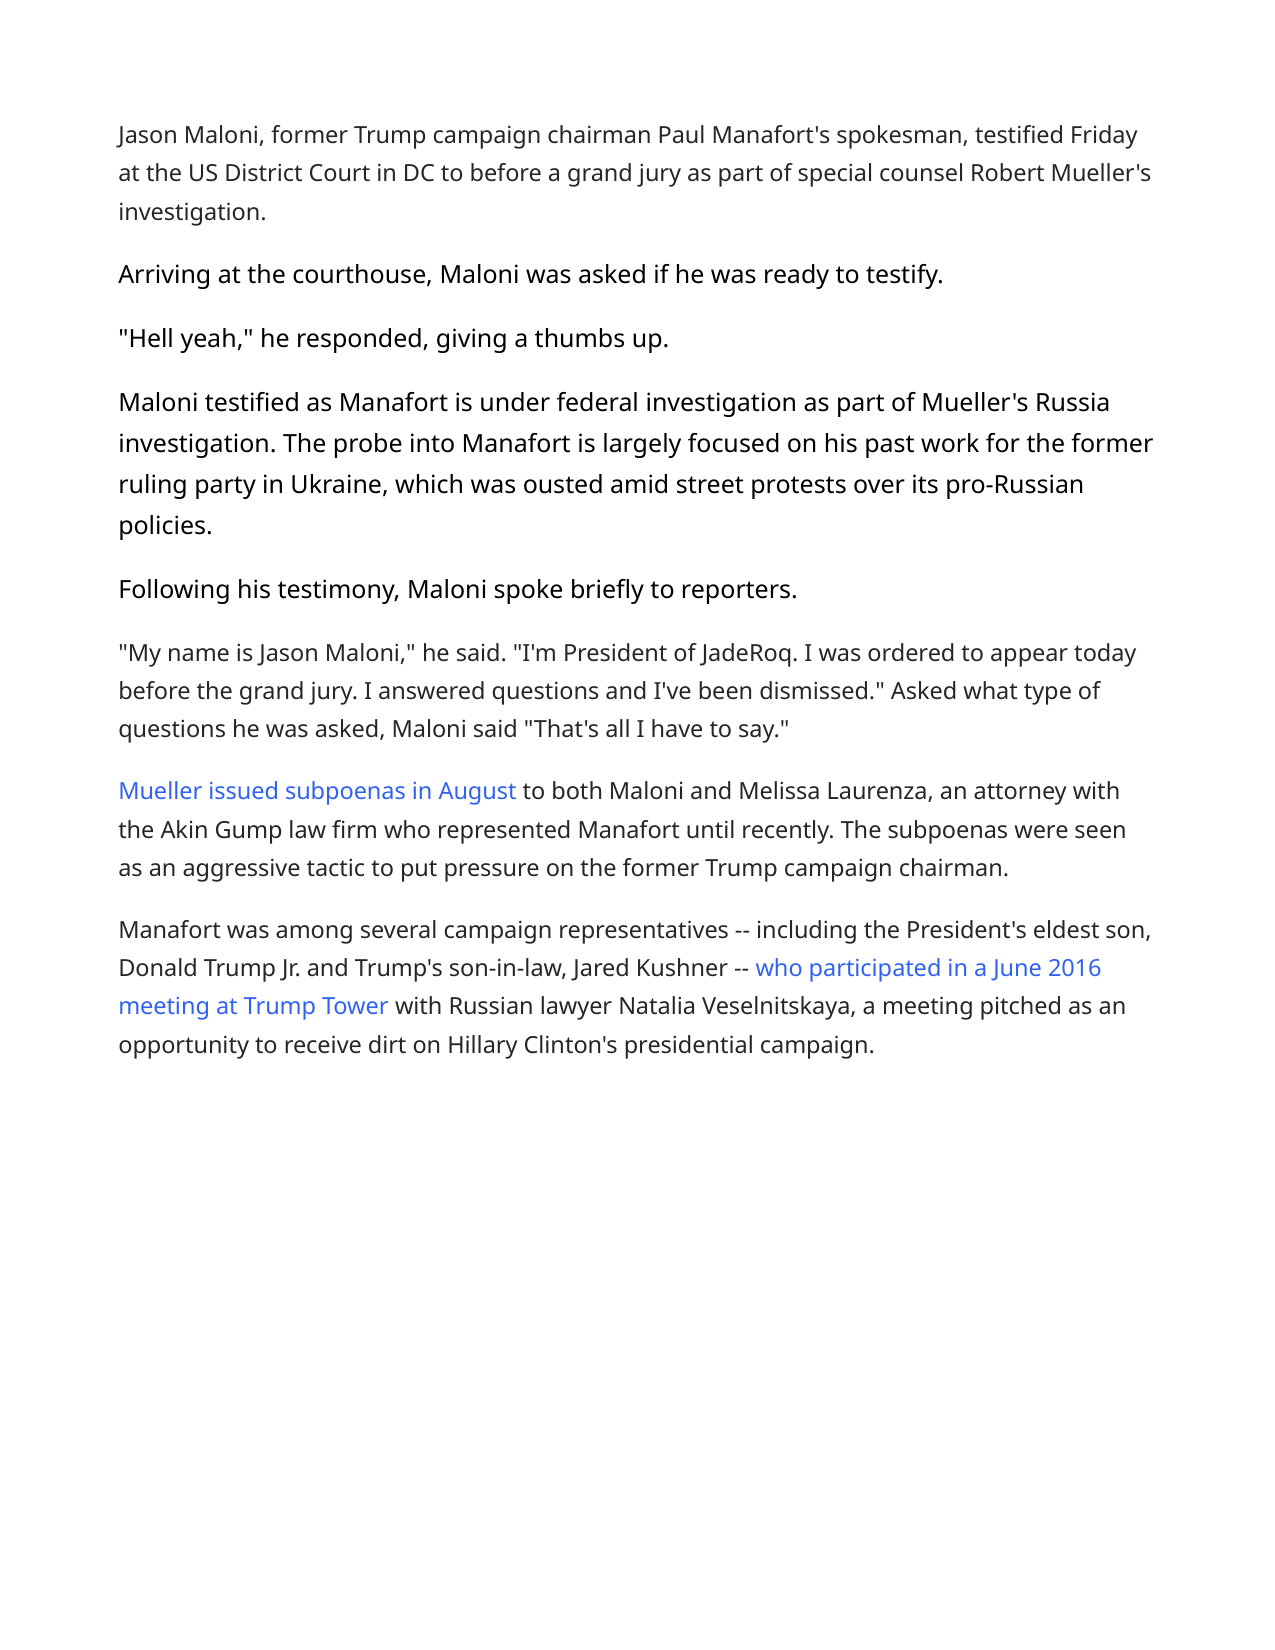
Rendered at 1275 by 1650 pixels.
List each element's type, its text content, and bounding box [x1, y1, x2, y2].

text "My name is Jason Maloni," he said. "I'm President of JadeRoq. I was ordered to appear today before the grand jury. I answered questions and I've been dismissed." Asked what type of questions he was asked, Maloni said "That's all I have to say." [118, 636, 1157, 745]
text Manafort was among several campaign representatives -- including the President's eldest son, Donald Trump Jr. and Trump's son-in-law, Jared Kushner -- who participated in a June 2016 meeting at Trump Tower with Russian lawyer Natalia Veselnitskaya, a meeting pitched as an opportunity to receive dirt on Hillary Clinton's presidential campaign. [118, 913, 1157, 1060]
text "Hell yeah," he responded, giving a thumbs up. [118, 321, 1157, 355]
text Jason Maloni, former Trump campaign chairman Paul Manafort's spokesman, testified Friday at the US District Court in DC to before a grand jury as part of special counsel Robert Mueller's investigation. [118, 118, 1157, 227]
text Following his testimony, Maloni spoke briefly to reporters. [118, 572, 1157, 606]
text Arriving at the courthouse, Maloni was asked if he was ready to testify. [118, 257, 1157, 291]
text Mueller issued subpoenas in August to both Maloni and Melissa Laurenza, an attorney with the Akin Gump law firm who represented Manafort until recently. The subpoenas were seen as an aggressive tactic to put pressure on the former Trump campaign chairman. [118, 774, 1157, 883]
text Maloni testified as Manafort is under federal investigation as part of Mueller's Russia investigation. The probe into Manafort is largely focused on his past work for the former ruling party in Ukraine, which was ousted amid street protests over its pro-Russian policies. [118, 385, 1157, 542]
